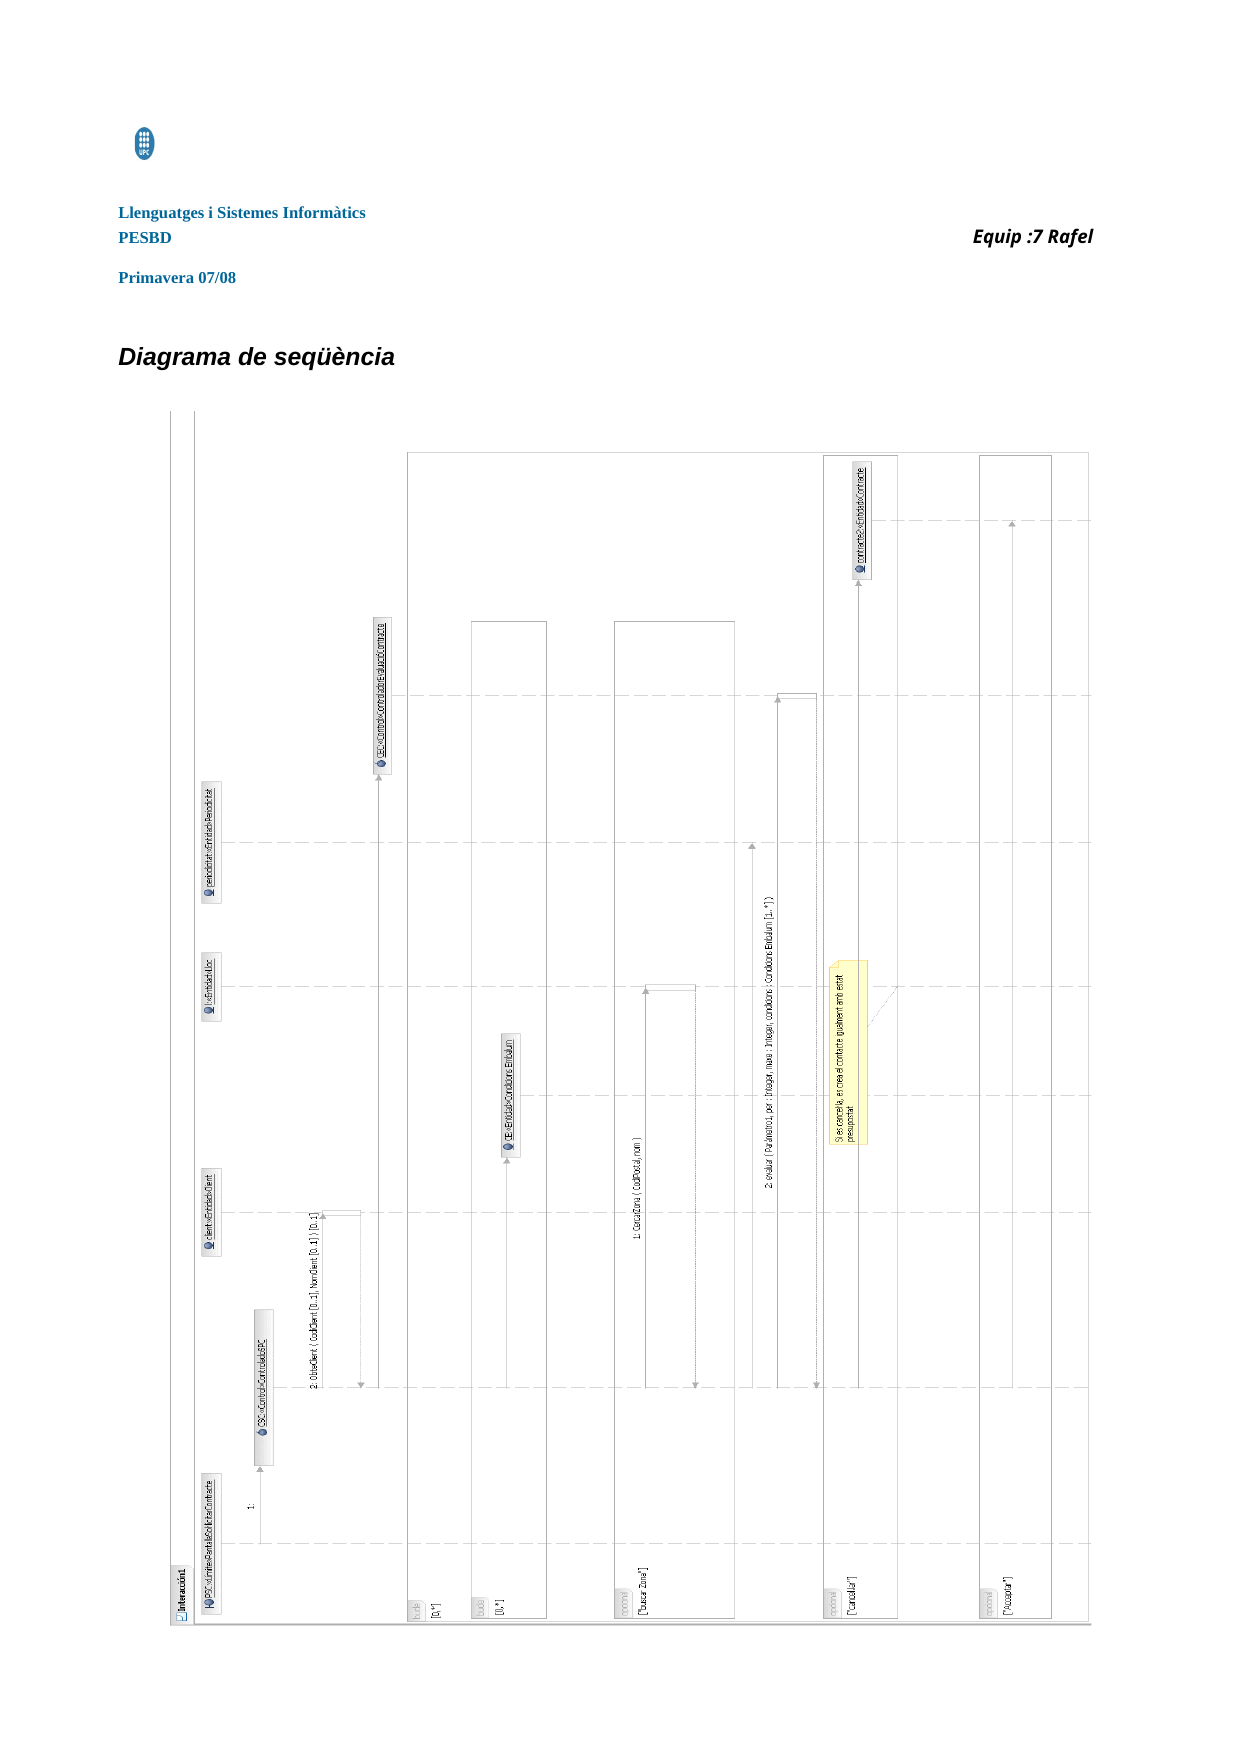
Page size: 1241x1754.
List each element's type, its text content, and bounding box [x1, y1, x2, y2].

picture [163, 411, 1092, 1630]
subtitle Diagrama de seqüència [118, 342, 1122, 370]
